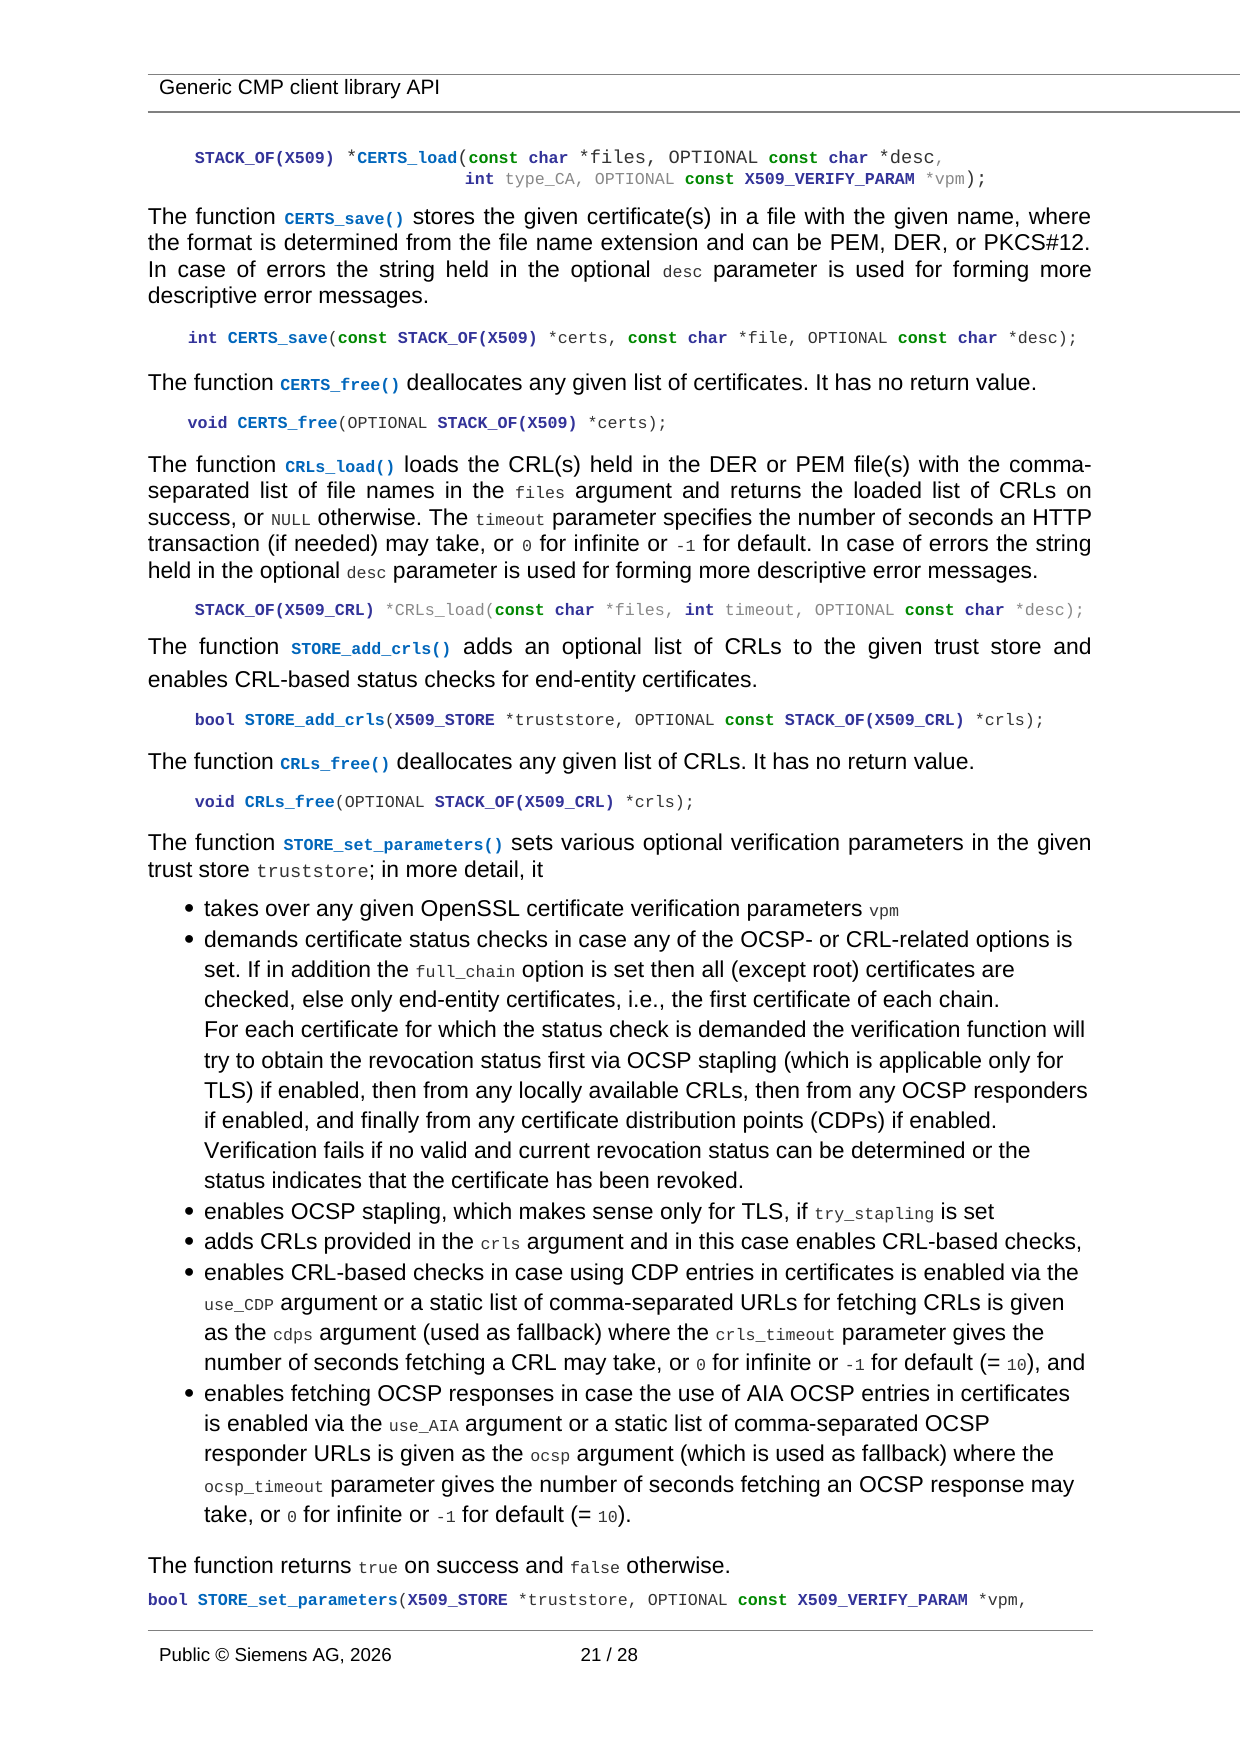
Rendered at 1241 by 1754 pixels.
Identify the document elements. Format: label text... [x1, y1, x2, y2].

text bool STORE_add_crls(X509_STORE *truststore, OPTIONAL const STACK_OF(X509_CRL) *crls); [194, 712, 1092, 731]
text The function returns true on success and false otherwise. [148, 1552, 1092, 1579]
list enables CRL-based checks in case using CDP entries in certificates is enabled via the use_CDP argument or a static list of comma-separated URLs for fetching CRLs is given as the cdps argument (used as fallback) where the crls_timeout parameter gives the number of seconds fetching a CRL may take, or 0 for infinite or -1 for default (= 10), and [185, 1258, 1092, 1376]
text STACK_OF(X509_CRL) *CRLs_load(const char *files, int timeout, OPTIONAL const char *desc); [194, 602, 1092, 621]
list demands certificate status checks in case any of the OCSP- or CRL-related options is set. If in addition the full_chain option is set then all (except root) certificates are checked, else only end-entity certificates, i.e., the first certificate of each chain. For each certificate for which the status check is demanded the verification function will try to obtain the revocation status first via OCSP stapling (which is applicable only for TLS) if enabled, then from any locally available CRLs, then from any OCSP responders if enabled, and finally from any certificate distribution points (CDPs) if enabled. Verification fails if no valid and current revocation status can be determined or the status indicates that the certificate has been revoked. [185, 926, 1092, 1194]
text The function CRLs_free() deallocates any given list of CRLs. It has no return value. [148, 748, 1092, 774]
text The function CRLs_load() loads the CRL(s) held in the DER or PEM file(s) with the comma-separated list of file names in the files argument and returns the loaded list of CRLs on success, or NULL otherwise. The timeout parameter specifies the number of seconds an HTTP transaction (if needed) may take, or 0 for infinite or -1 for default. In case of errors the string held in the optional desc parameter is used for forming more descriptive error messages. [148, 451, 1092, 583]
text The function STORE_add_crls() adds an optional list of CRLs to the given trust store and enables CRL-based status checks for end-entity certificates. [148, 633, 1092, 693]
list enables OCSP stapling, which makes sense only for TLS, if try_stapling is set [185, 1198, 1092, 1224]
list enables fetching OCSP responses in case the use of AIA OCSP entries in certificates is enabled via the use_AIA argument or a static list of comma-separated OCSP responder URLs is given as the ocsp argument (which is used as fallback) where the ocsp_timeout parameter gives the number of seconds fetching an OCSP response may take, or 0 for infinite or -1 for default (= 10). [185, 1380, 1092, 1527]
text void CERTS_free(OPTIONAL STACK_OF(X509) *certs); [177, 415, 1092, 433]
text The function CERTS_save() stores the given certificate(s) in a file with the given name, where the format is determined from the file name extension and can be PEM, DER, or PKCS#12. In case of errors the string held in the optional desc parameter is used for forming more descriptive error messages. [148, 203, 1092, 308]
text STACK_OF(X509) *CERTS_load(const char *files, OPTIONAL const char *desc, int type_CA, OPTIONAL const X509_VERIFY_PARAM *vpm); [194, 148, 1092, 190]
text The function STORE_set_parameters() sets various optional verification parameters in the given trust store truststore; in more detail, it [148, 829, 1092, 883]
text The function CERTS_free() deallocates any given list of certificates. It has no return value. [148, 369, 1092, 396]
text bool STORE_set_parameters(X509_STORE *truststore, OPTIONAL const X509_VERIFY_PARAM *vpm, [148, 1591, 1092, 1610]
text int CERTS_save(const STACK_OF(X509) *certs, const char *file, OPTIONAL const char *desc); [148, 329, 1092, 346]
list takes over any given OpenSSL certificate verification parameters vpm [185, 895, 1092, 922]
text void CRLs_free(OPTIONAL STACK_OF(X509_CRL) *crls); [194, 793, 1092, 812]
list adds CRLs provided in the crls argument and in this case enables CRL-based checks, [185, 1228, 1092, 1254]
